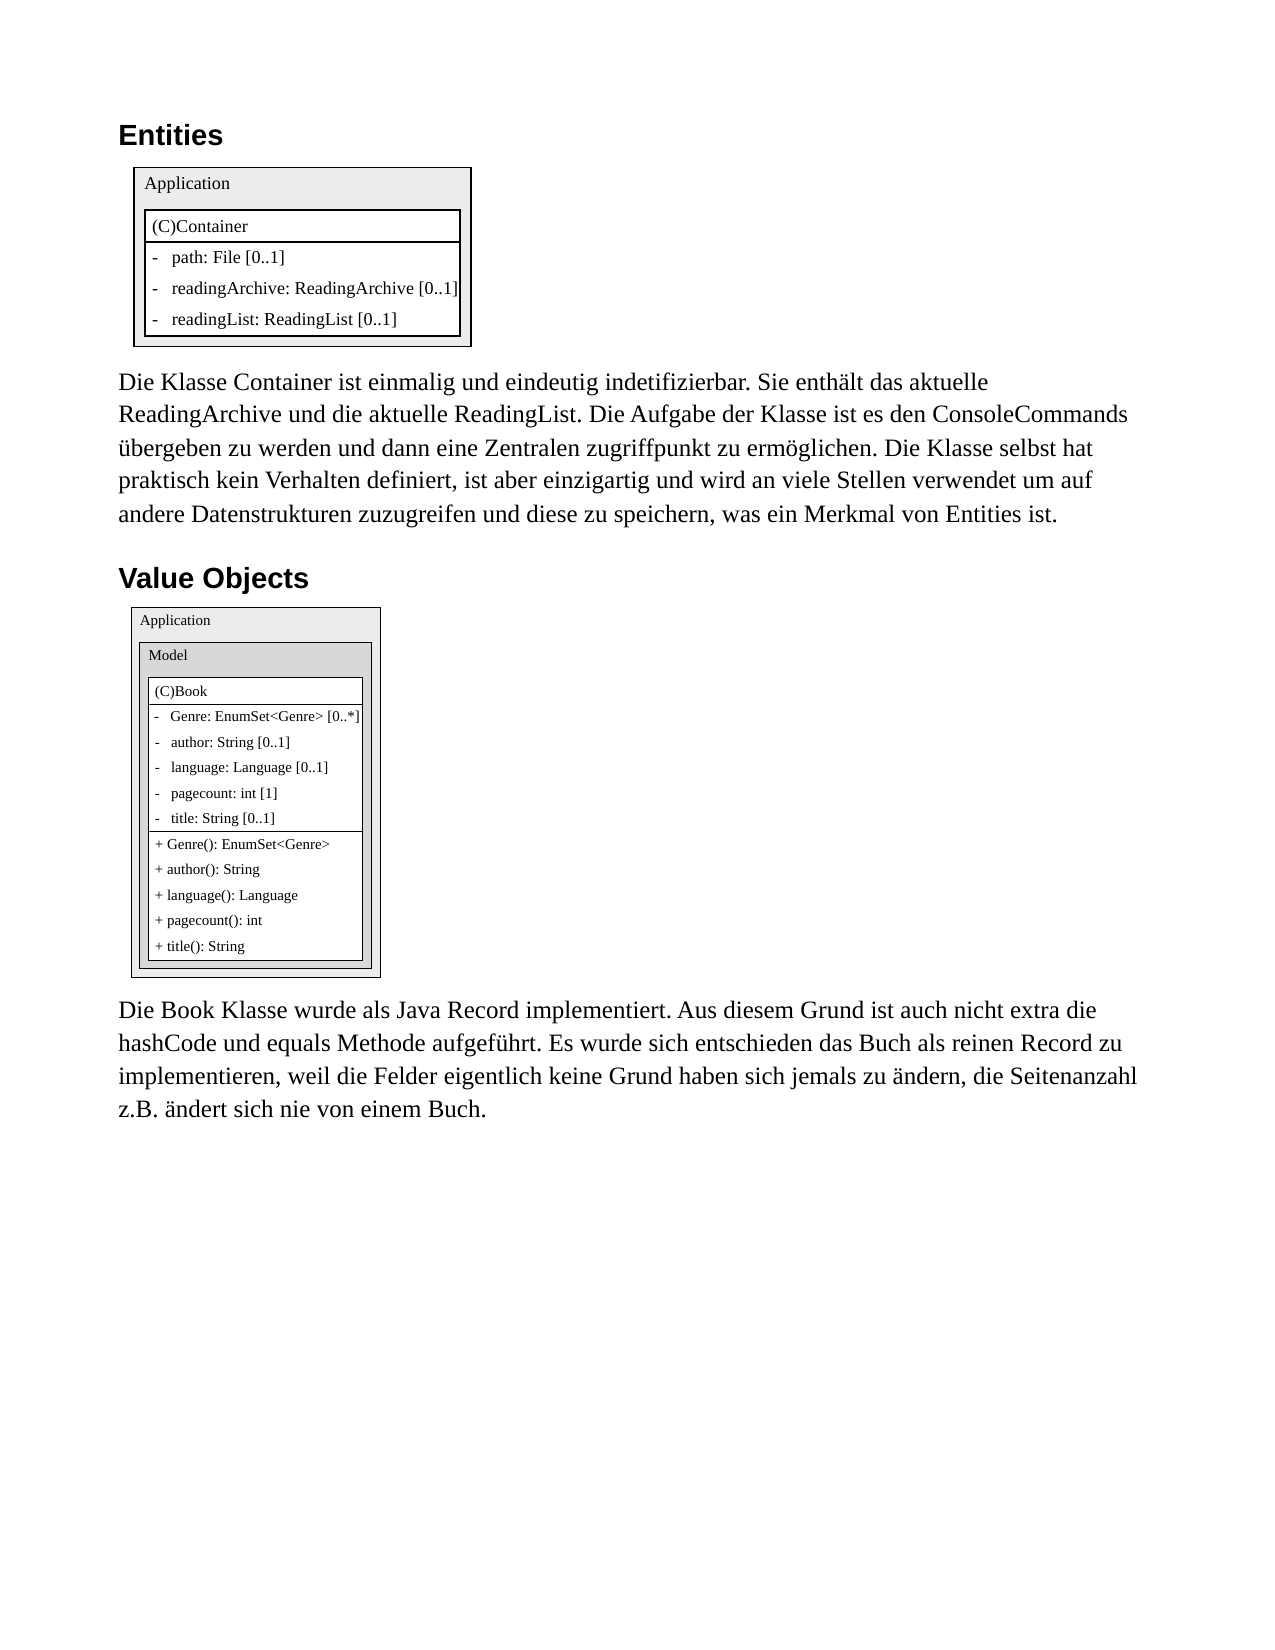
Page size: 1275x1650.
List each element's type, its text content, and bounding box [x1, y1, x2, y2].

subtitle Value Objects [118, 561, 1157, 594]
text Die Book Klasse wurde als Java Record implementiert. Aus diesem Grund ist auch nicht extra die hashCode und equals Methode aufgeführt. Es wurde sich entschieden das Buch als reinen Record zu implementieren, weil die Felder eigentlich keine Grund haben sich jemals zu ändern, die Seitenanzahl z.B. ändert sich nie von einem Buch. [118, 594, 1157, 1123]
subtitle Entities [118, 118, 1157, 152]
text Die Klasse Container ist einmalig und eindeutig indetifizierbar. Sie enthält das aktuelle ReadingArchive und die aktuelle ReadingList. Die Aufgabe der Klasse ist es den ConsoleCommands übergeben zu werden und dann eine Zentralen zugriffpunkt zu ermöglichen. Die Klasse selbst hat praktisch kein Verhalten definiert, ist aber einzigartig und wird an viele Stellen verwendet um auf andere Datenstrukturen zuzugreifen und diese zu speichern, was ein Merkmal von Entities ist. [118, 152, 1157, 527]
